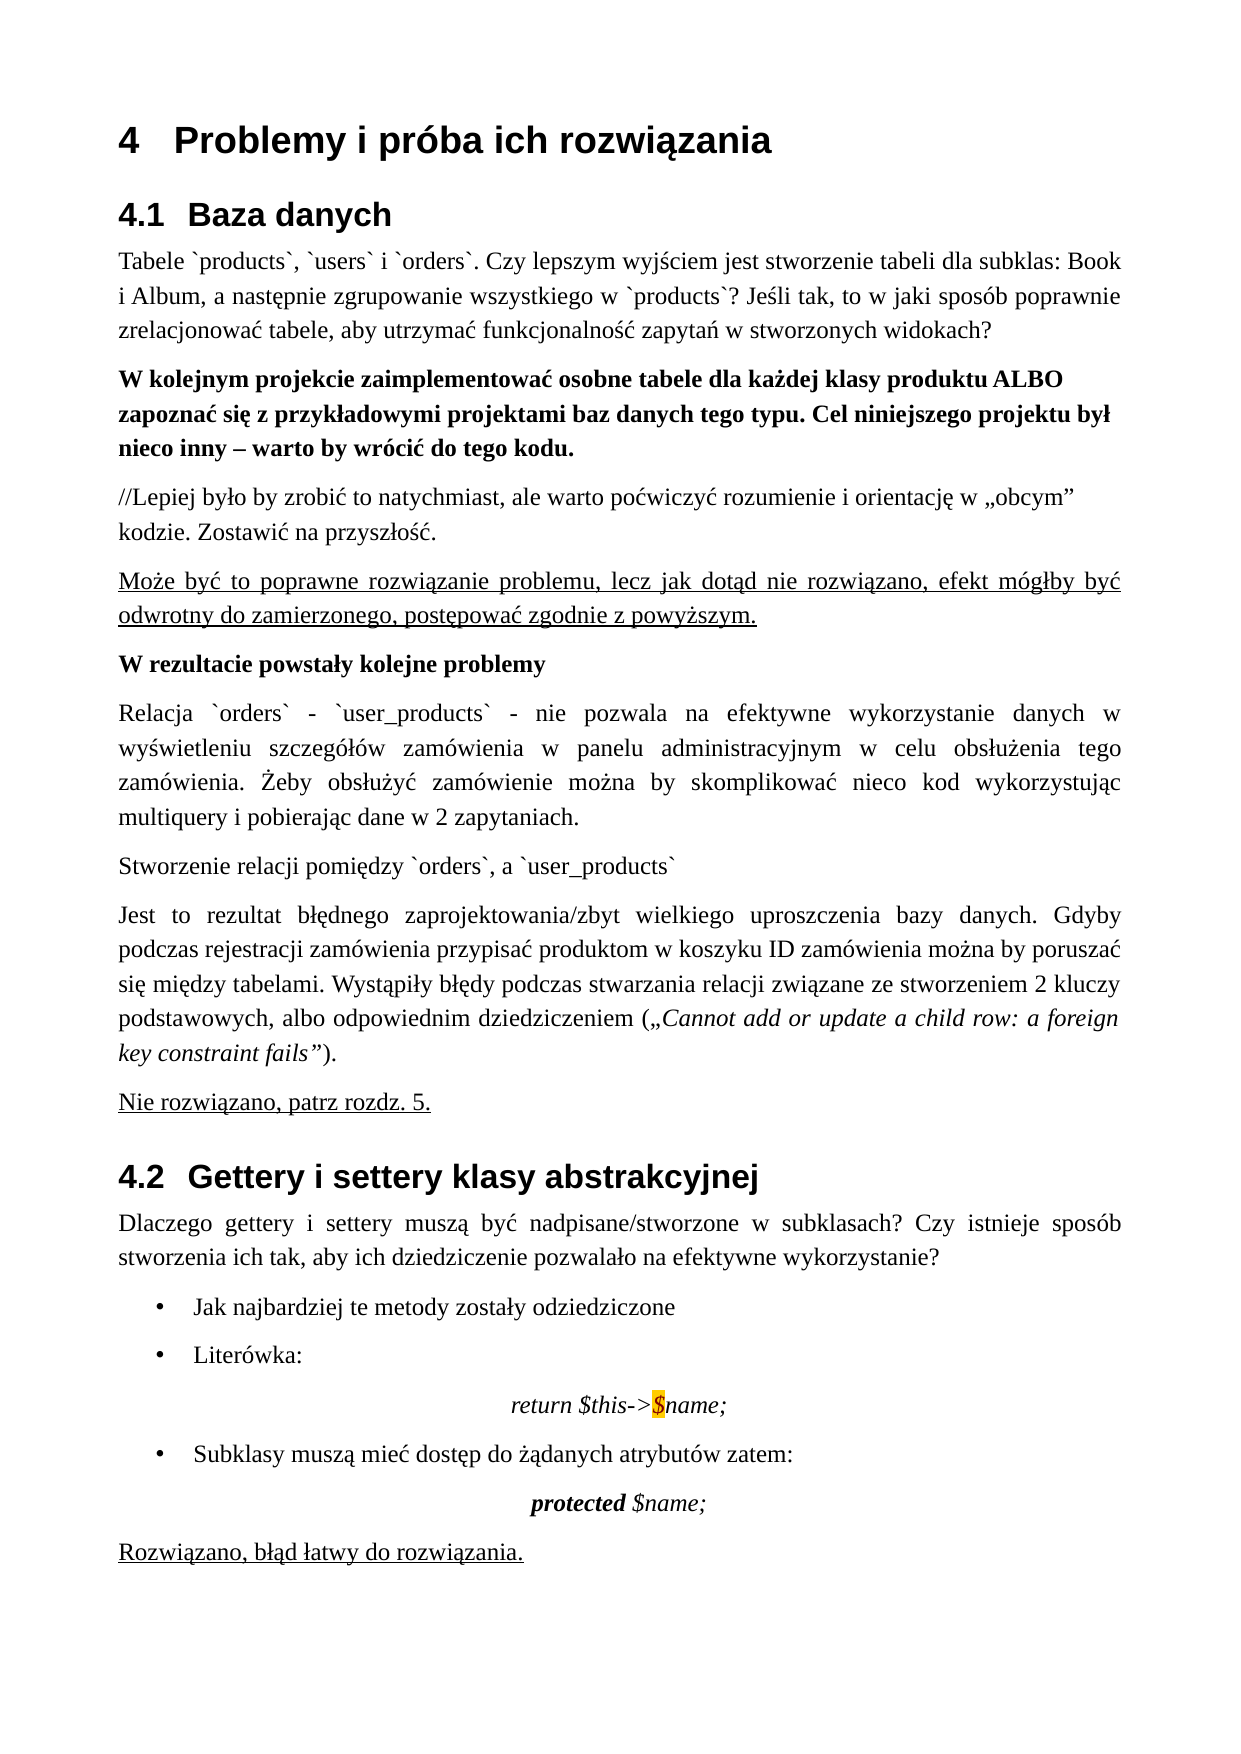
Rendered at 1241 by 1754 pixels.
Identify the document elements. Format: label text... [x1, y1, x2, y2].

text Relacja `orders` - `user_products` - nie pozwala na efektywne wykorzystanie danych w wyświetleniu szczegółów zamówienia w panelu administracyjnym w celu obsłużenia tego zamówienia. Żeby obsłużyć zamówienie można by skomplikować nieco kod wykorzystując multiquery i pobierając dane w 2 zapytaniach. [118, 698, 1122, 831]
text Dlaczego gettery i settery muszą być nadpisane/stworzone w subklasach? Czy istnieje sposób stworzenia ich tak, aby ich dziedziczenie pozwalało na efektywne wykorzystanie? [118, 1208, 1122, 1271]
text protected $name; [118, 1488, 1122, 1517]
subtitle Gettery i settery klasy abstrakcyjnej [118, 1157, 1122, 1196]
list Subklasy muszą mieć dostęp do żądanych atrybutów zatem: [156, 1439, 1122, 1467]
text Rozwiązano, błąd łatwy do rozwiązania. [118, 1537, 1122, 1566]
text Jest to rezultat błędnego zaprojektowania/zbyt wielkiego uproszczenia bazy danych. Gdyby podczas rejestracji zamówienia przypisać produktom w koszyku ID zamówienia można by poruszać się między tabelami. Wystąpiły błędy podczas stwarzania relacji związane ze stworzeniem 2 kluczy podstawowych, albo odpowiednim dziedziczeniem („Cannot add or update a child row: a foreign key constraint fails”). [118, 900, 1122, 1067]
text return $this->$name; [118, 1390, 1122, 1418]
text Stworzenie relacji pomiędzy `orders`, a `user_products` [118, 851, 1122, 880]
list Jak najbardziej te metody zostały odziedziczone [156, 1292, 1122, 1320]
text W kolejnym projekcie zaimplementować osobne tabele dla każdej klasy produktu ALBO zapoznać się z przykładowymi projektami baz danych tego typu. Cel niniejszego projektu był nieco inny – warto by wrócić do tego kodu. [118, 364, 1122, 462]
subtitle Problemy i próba ich rozwiązania [118, 118, 1122, 162]
list Literówka: [156, 1341, 1122, 1369]
text //Lepiej było by zrobić to natychmiast, ale warto poćwiczyć rozumienie i orientację w „obcym” kodzie. Zostawić na przyszłość. [118, 482, 1122, 546]
text Może być to poprawne rozwiązanie problemu, lecz jak dotąd nie rozwiązano, efekt mógłby być odwrotny do zamierzonego, postępować zgodnie z powyższym. [118, 566, 1122, 629]
text Nie rozwiązano, patrz rozdz. 5. [118, 1087, 1122, 1116]
subtitle Baza danych [118, 195, 1122, 234]
text Tabele `products`, `users` i `orders`. Czy lepszym wyjściem jest stworzenie tabeli dla subklas: Book i Album, a następnie zgrupowanie wszystkiego w `products`? Jeśli tak, to w jaki sposób poprawnie zrelacjonować tabele, aby utrzymać funkcjonalność zapytań w stworzonych widokach? [118, 246, 1122, 344]
text W rezultacie powstały kolejne problemy [118, 649, 1122, 678]
